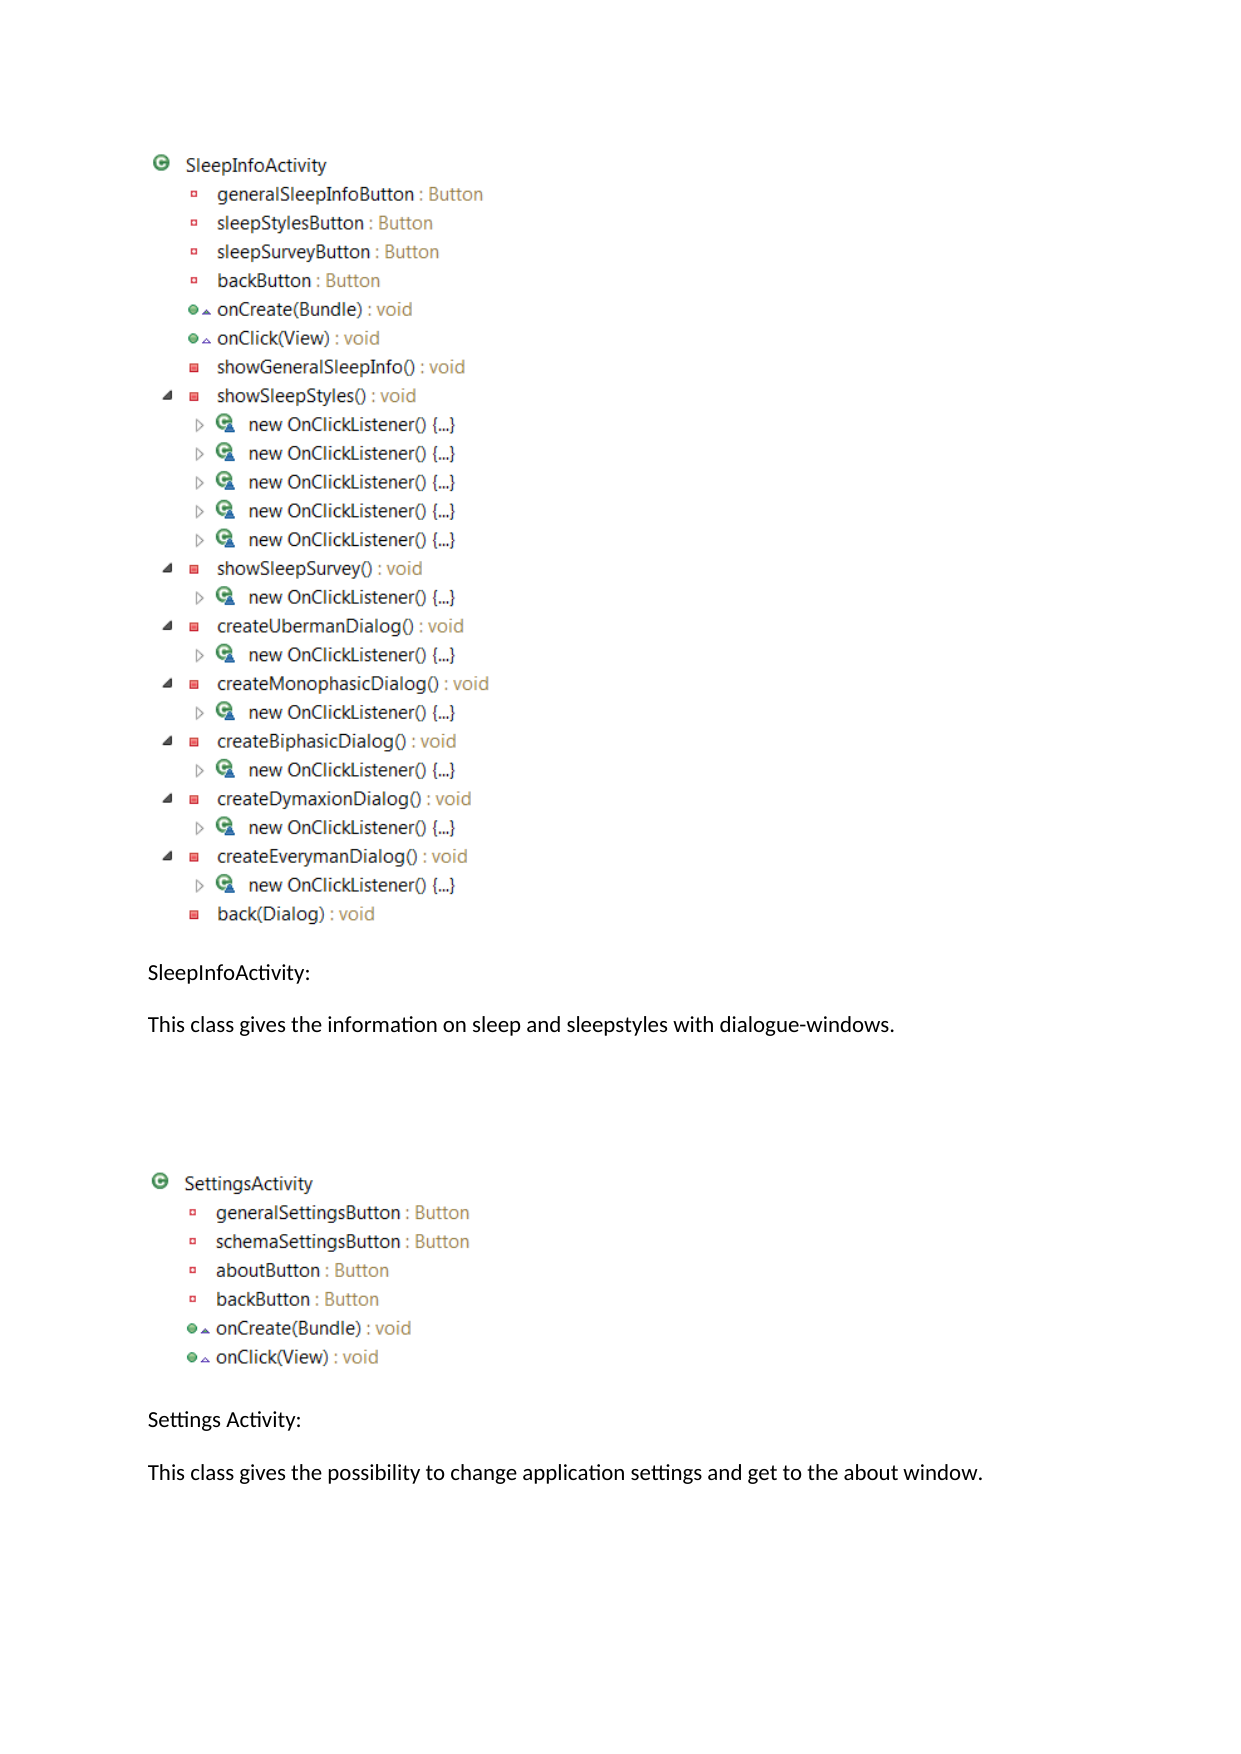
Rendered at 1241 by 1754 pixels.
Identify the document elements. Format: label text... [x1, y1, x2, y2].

text SleepInfoActivity: [148, 958, 1093, 986]
text Settings Activity: [148, 1405, 1093, 1433]
text This class gives the information on sleep and sleepstyles with dialogue-windows. [148, 1011, 1093, 1039]
text This class gives the possibility to change application settings and get to the about window. [148, 1458, 1093, 1486]
